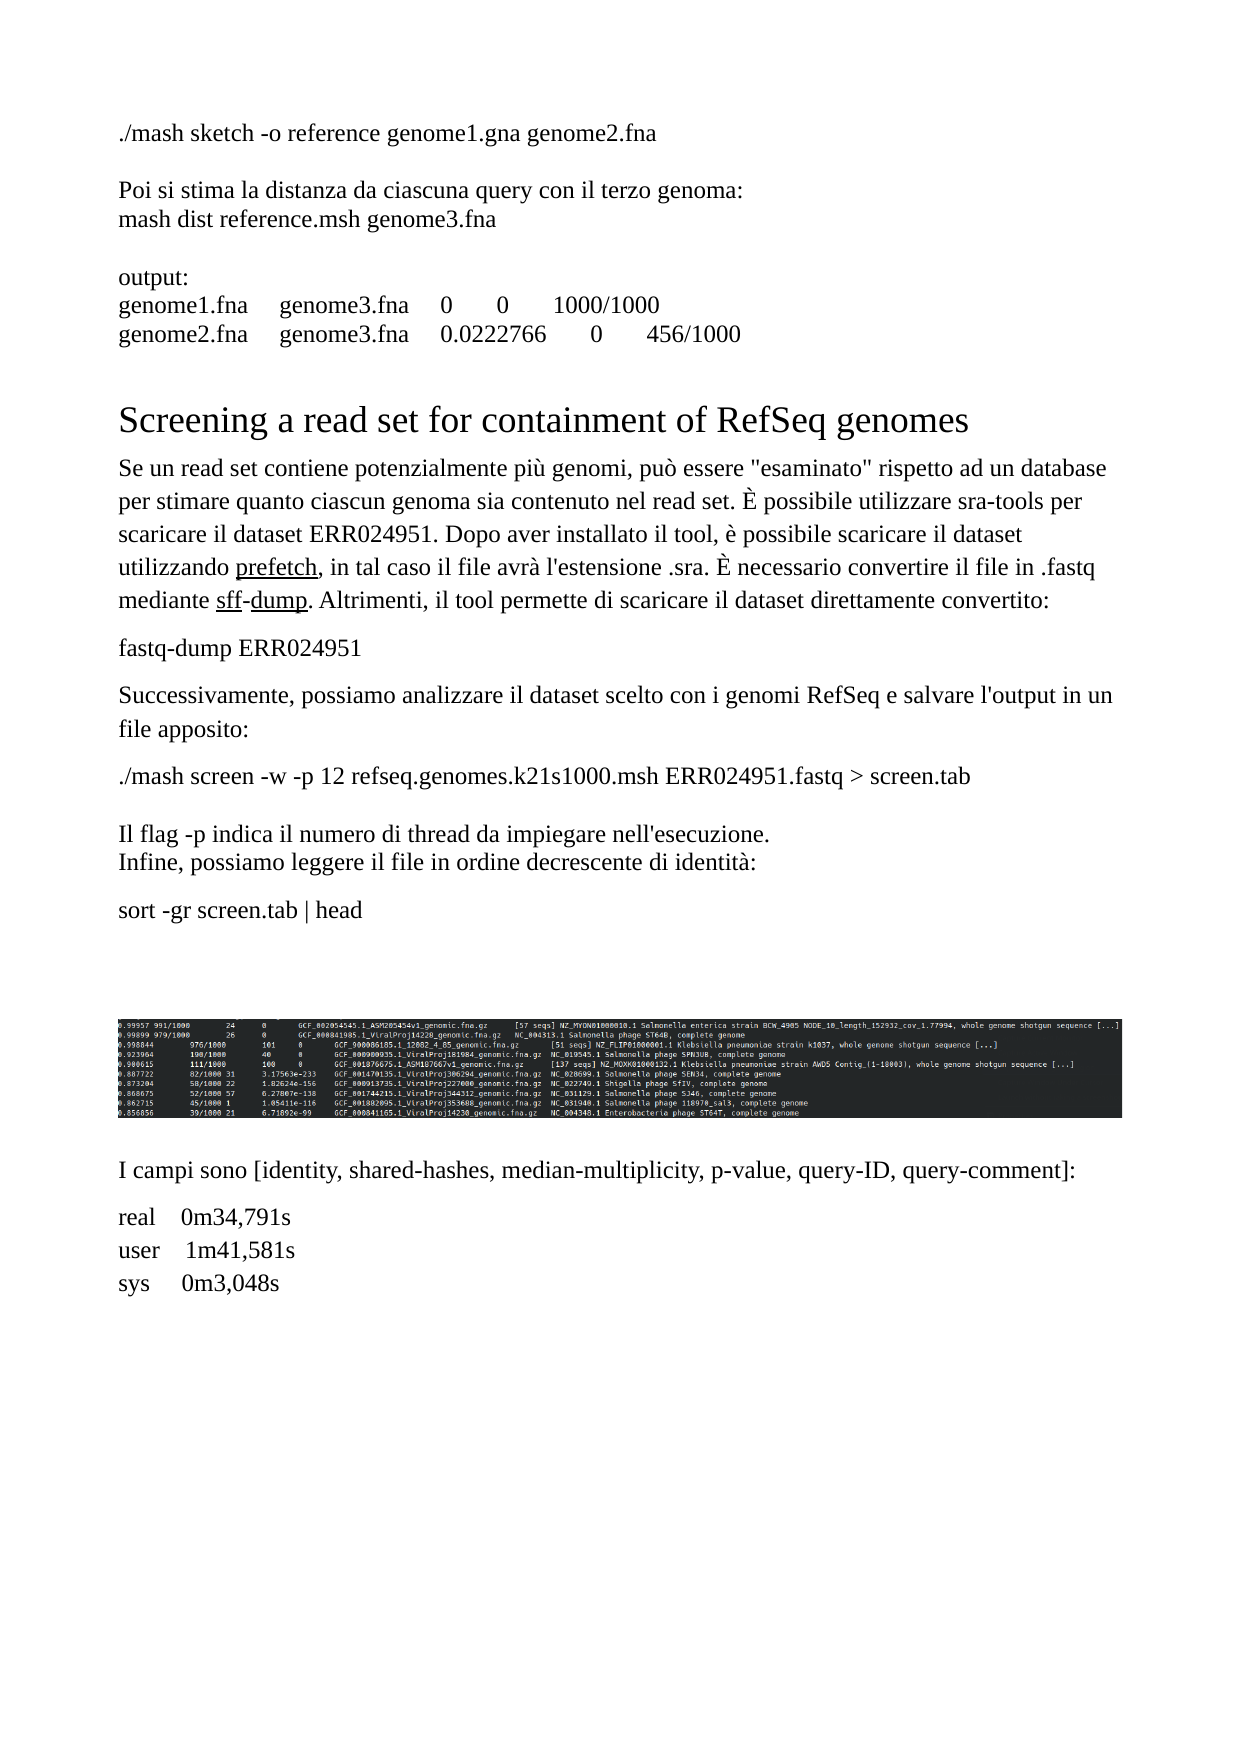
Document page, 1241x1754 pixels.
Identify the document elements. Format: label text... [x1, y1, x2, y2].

text sort -gr screen.tab | head [118, 895, 1122, 924]
picture [118, 1019, 1123, 1118]
text fastq-dump ERR024951 [118, 633, 1122, 662]
text ./mash screen -w -p 12 refseq.genomes.k21s1000.msh ERR024951.fastq > screen.tab [118, 761, 1122, 790]
text Infine, possiamo leggere il file in ordine decrescente di identità: [118, 847, 1122, 876]
text mash dist reference.msh genome3.fna [118, 204, 1122, 233]
subtitle Screening a read set for containment of RefSeq genomes [118, 398, 1122, 441]
text genome1.fna genome3.fna 0 0 1000/1000 genome2.fna genome3.fna 0.0222766 0 456/1000 [118, 291, 1122, 377]
text Poi si stima la distanza da ciascuna query con il terzo genoma: [118, 176, 1122, 204]
text real 0m34,791s user 1m41,581s sys 0m3,048s [118, 1202, 1122, 1409]
text ./mash sketch -o reference genome1.gna genome2.fna [118, 118, 1122, 147]
text Il flag -p indica il numero di thread da impiegare nell'esecuzione. [118, 819, 1122, 847]
text Se un read set contiene potenzialmente più genomi, può essere "esaminato" rispetto ad un database per stimare quanto ciascun genoma sia contenuto nel read set. È possibile utilizzare sra-tools per scaricare il dataset ERR024951. Dopo aver installato il tool, è possibile scaricare il dataset utilizzando prefetch, in tal caso il file avrà l'estensione .sra. È necessario convertire il file in .fastq mediante sff-dump. Altrimenti, il tool permette di scaricare il dataset direttamente convertito: [118, 453, 1122, 614]
text I campi sono [identity, shared-hashes, median-multiplicity, p-value, query-ID, query-comment]: [118, 1118, 1122, 1184]
text Successivamente, possiamo analizzare il dataset scelto con i genomi RefSeq e salvare l'output in un file apposito: [118, 681, 1122, 742]
text output: [118, 262, 1122, 291]
